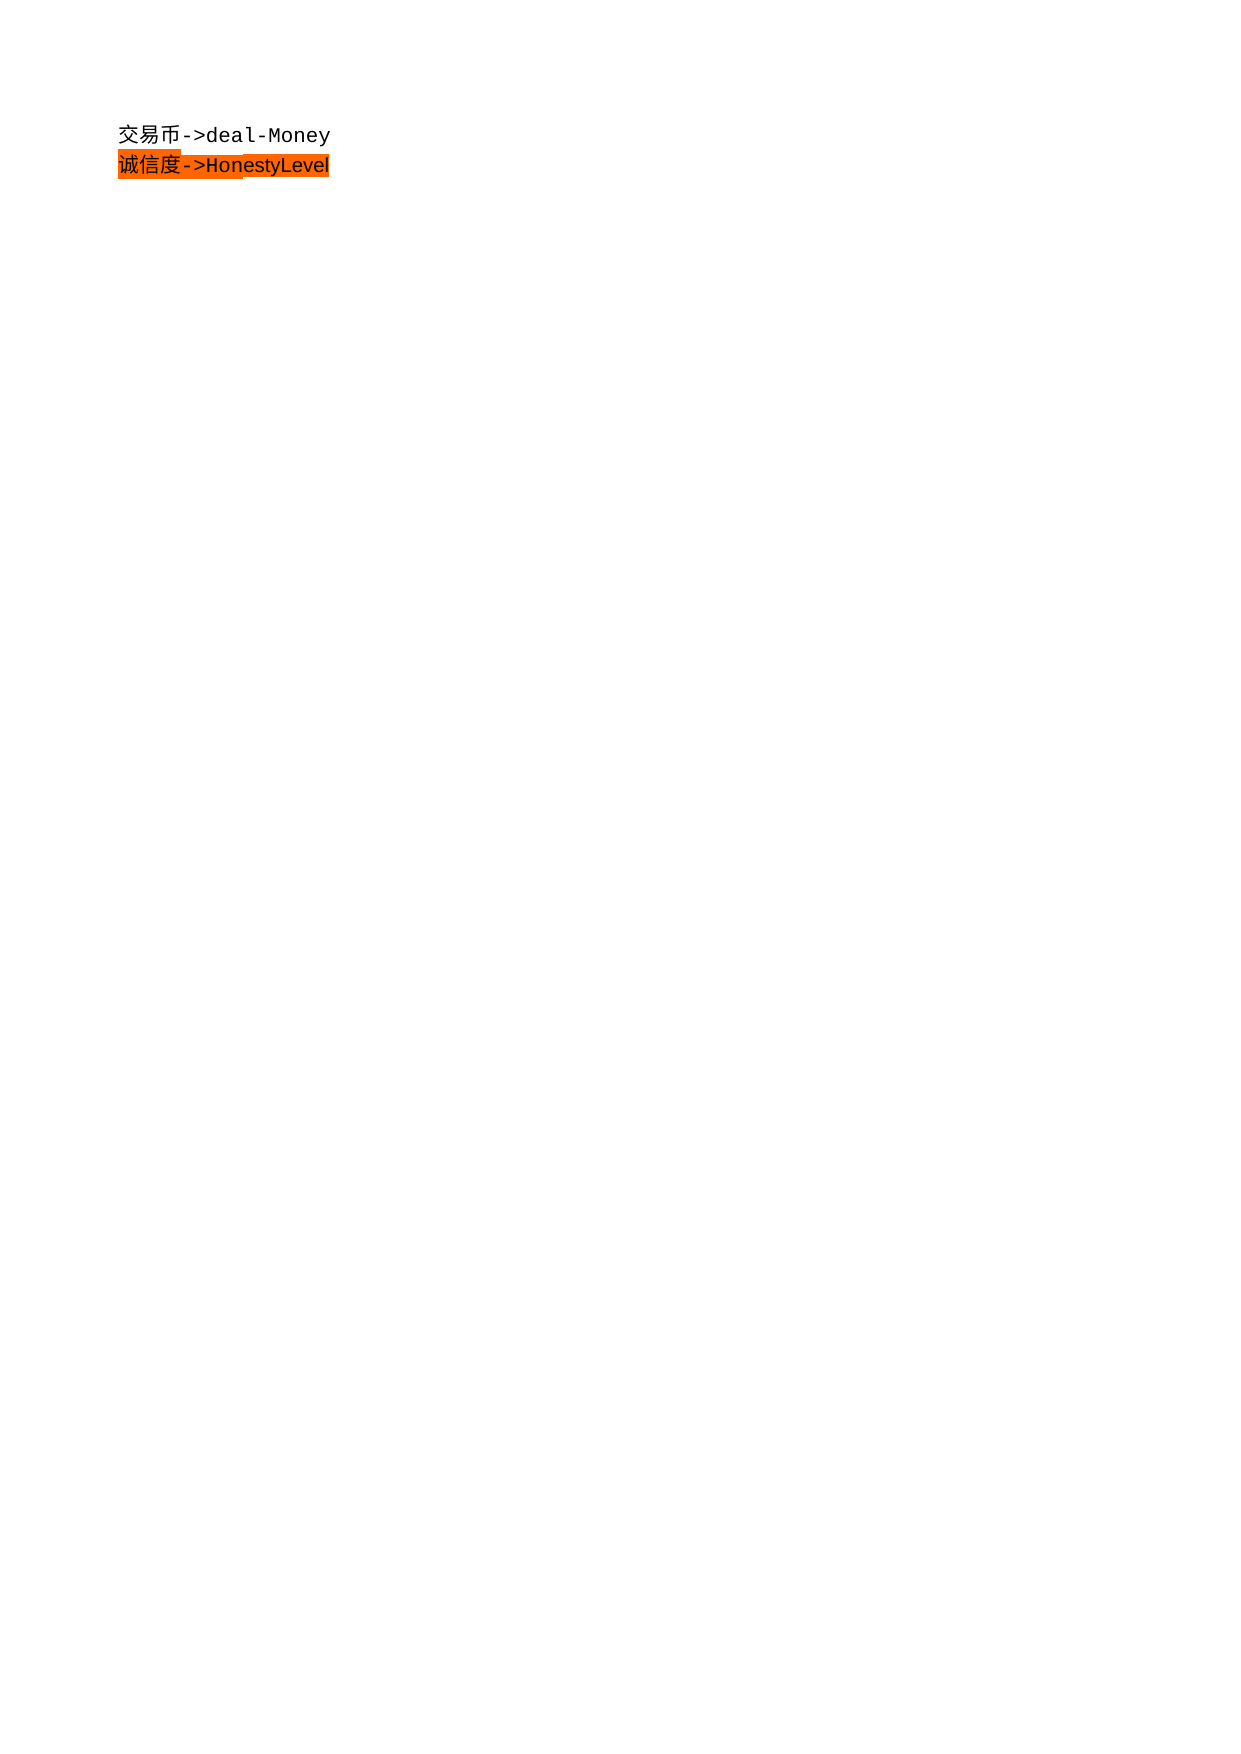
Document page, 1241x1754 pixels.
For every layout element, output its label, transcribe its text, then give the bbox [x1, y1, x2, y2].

text 诚信度->HonestyLevel [118, 148, 1122, 179]
text 交易币->deal-Money [118, 118, 1122, 148]
